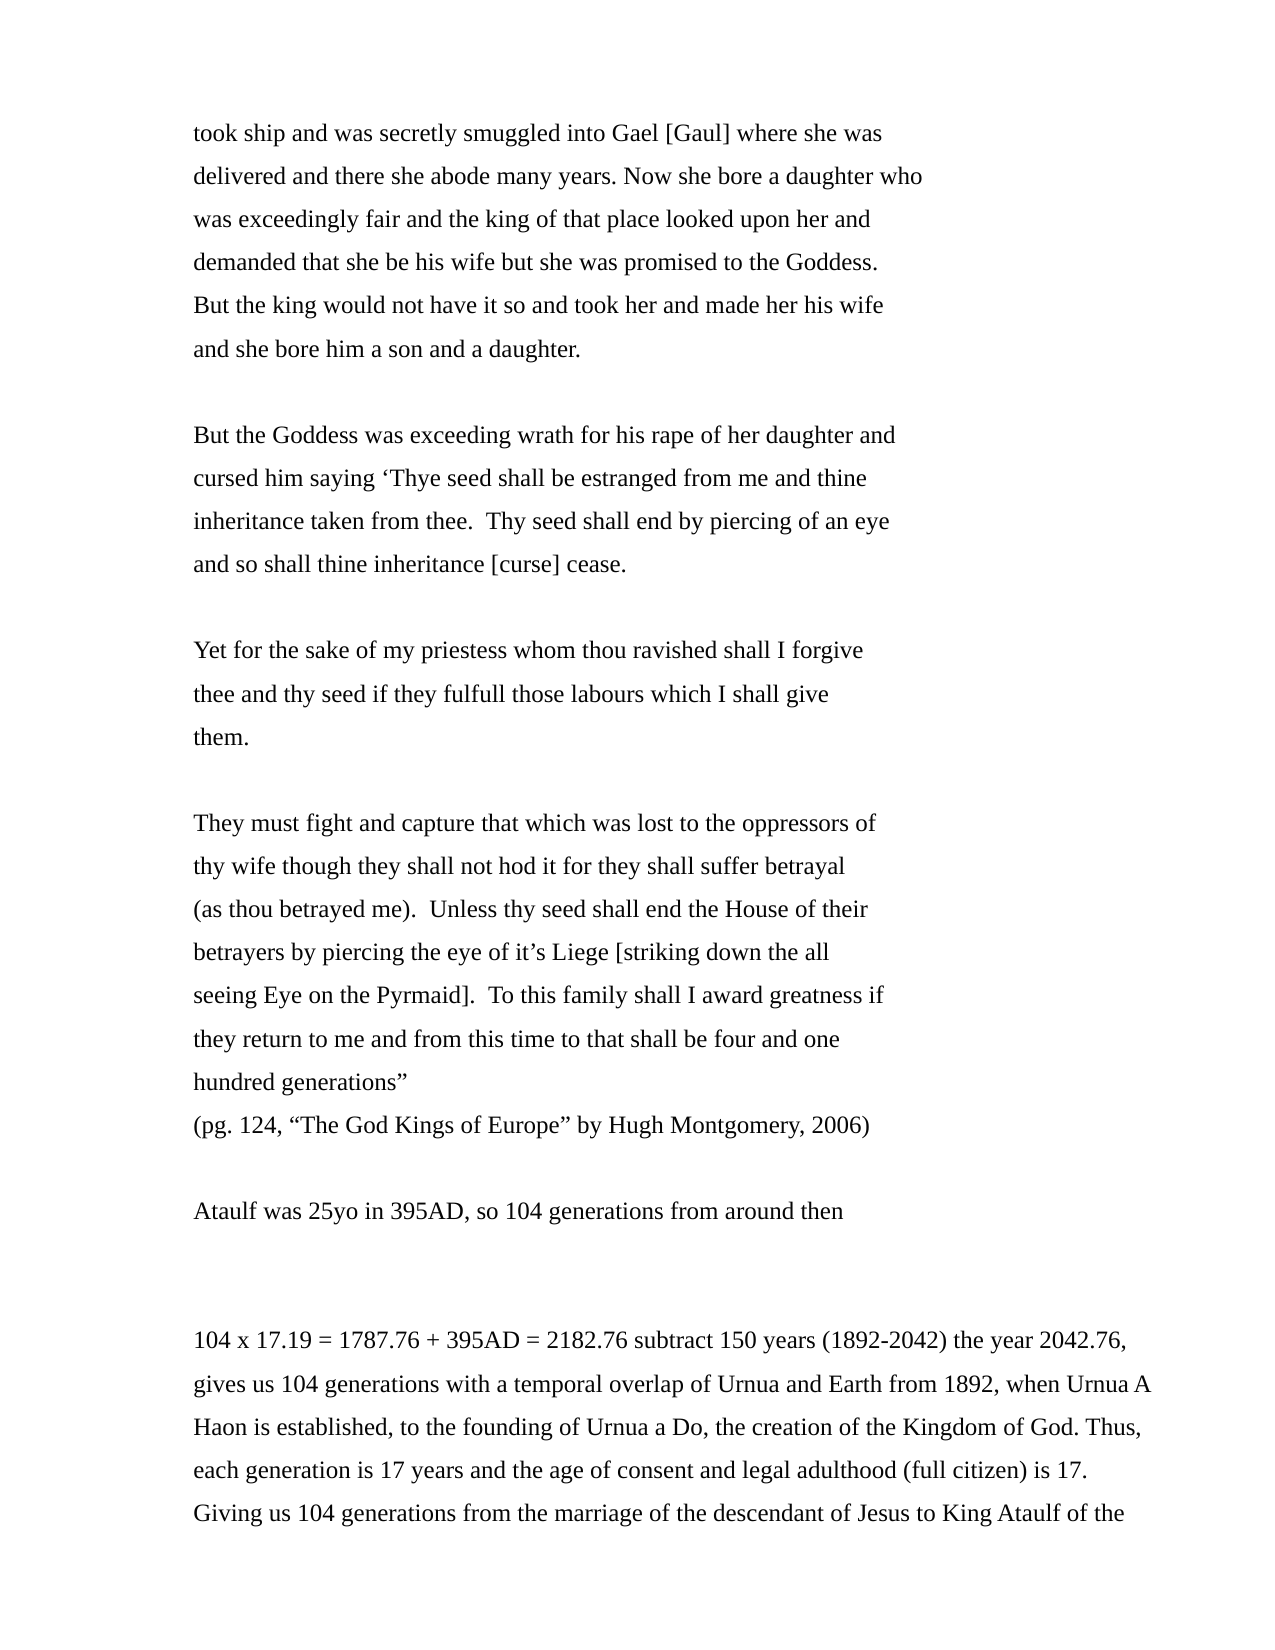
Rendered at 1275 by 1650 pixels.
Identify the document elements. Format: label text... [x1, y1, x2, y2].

text Ataulf was 25yo in 395AD, so 104 generations from around then [193, 1196, 1157, 1225]
text 104 x 17.19 = 1787.76 + 395AD = 2182.76 subtract 150 years (1892-2042) the year 2042.76, gives us 104 generations with a temporal overlap of Urnua and Earth from 1892, when Urnua A Haon is established, to the founding of Urnua a Do, the creation of the Kingdom of God. Thus, each generation is 17 years and the age of consent and legal adulthood (full citizen) is 17. Giving us 104 generations from the marriage of the descendant of Jesus to King Ataulf of the [193, 1282, 1157, 1527]
text took ship and was secretly smuggled into Gael [Gaul] where she was delivered and there she abode many years. Now she bore a daughter who was exceedingly fair and the king of that place looked upon her and demanded that she be his wife but she was promised to the Goddess. But the king would not have it so and took her and made her his wife and she bore him a son and a daughter. But the Goddess was exceeding wrath for his rape of her daughter and cursed him saying ‘Thye seed shall be estranged from me and thine inheritance taken from thee. Thy seed shall end by piercing of an eye and so shall thine inheritance [curse] cease. Yet for the sake of my priestess whom thou ravished shall I forgive thee and thy seed if they fulfull those labours which I shall give them. They must fight and capture that which was lost to the oppressors of thy wife though they shall not hod it for they shall suffer betrayal (as thou betrayed me). Unless thy seed shall end the House of their betrayers by piercing the eye of it’s Liege [striking down the all seeing Eye on the Pyrmaid]. To this family shall I award greatness if they return to me and from this time to that shall be four and one hundred generations” (pg. 124, “The God Kings of Europe” by Hugh Montgomery, 2006) [193, 118, 1157, 1182]
